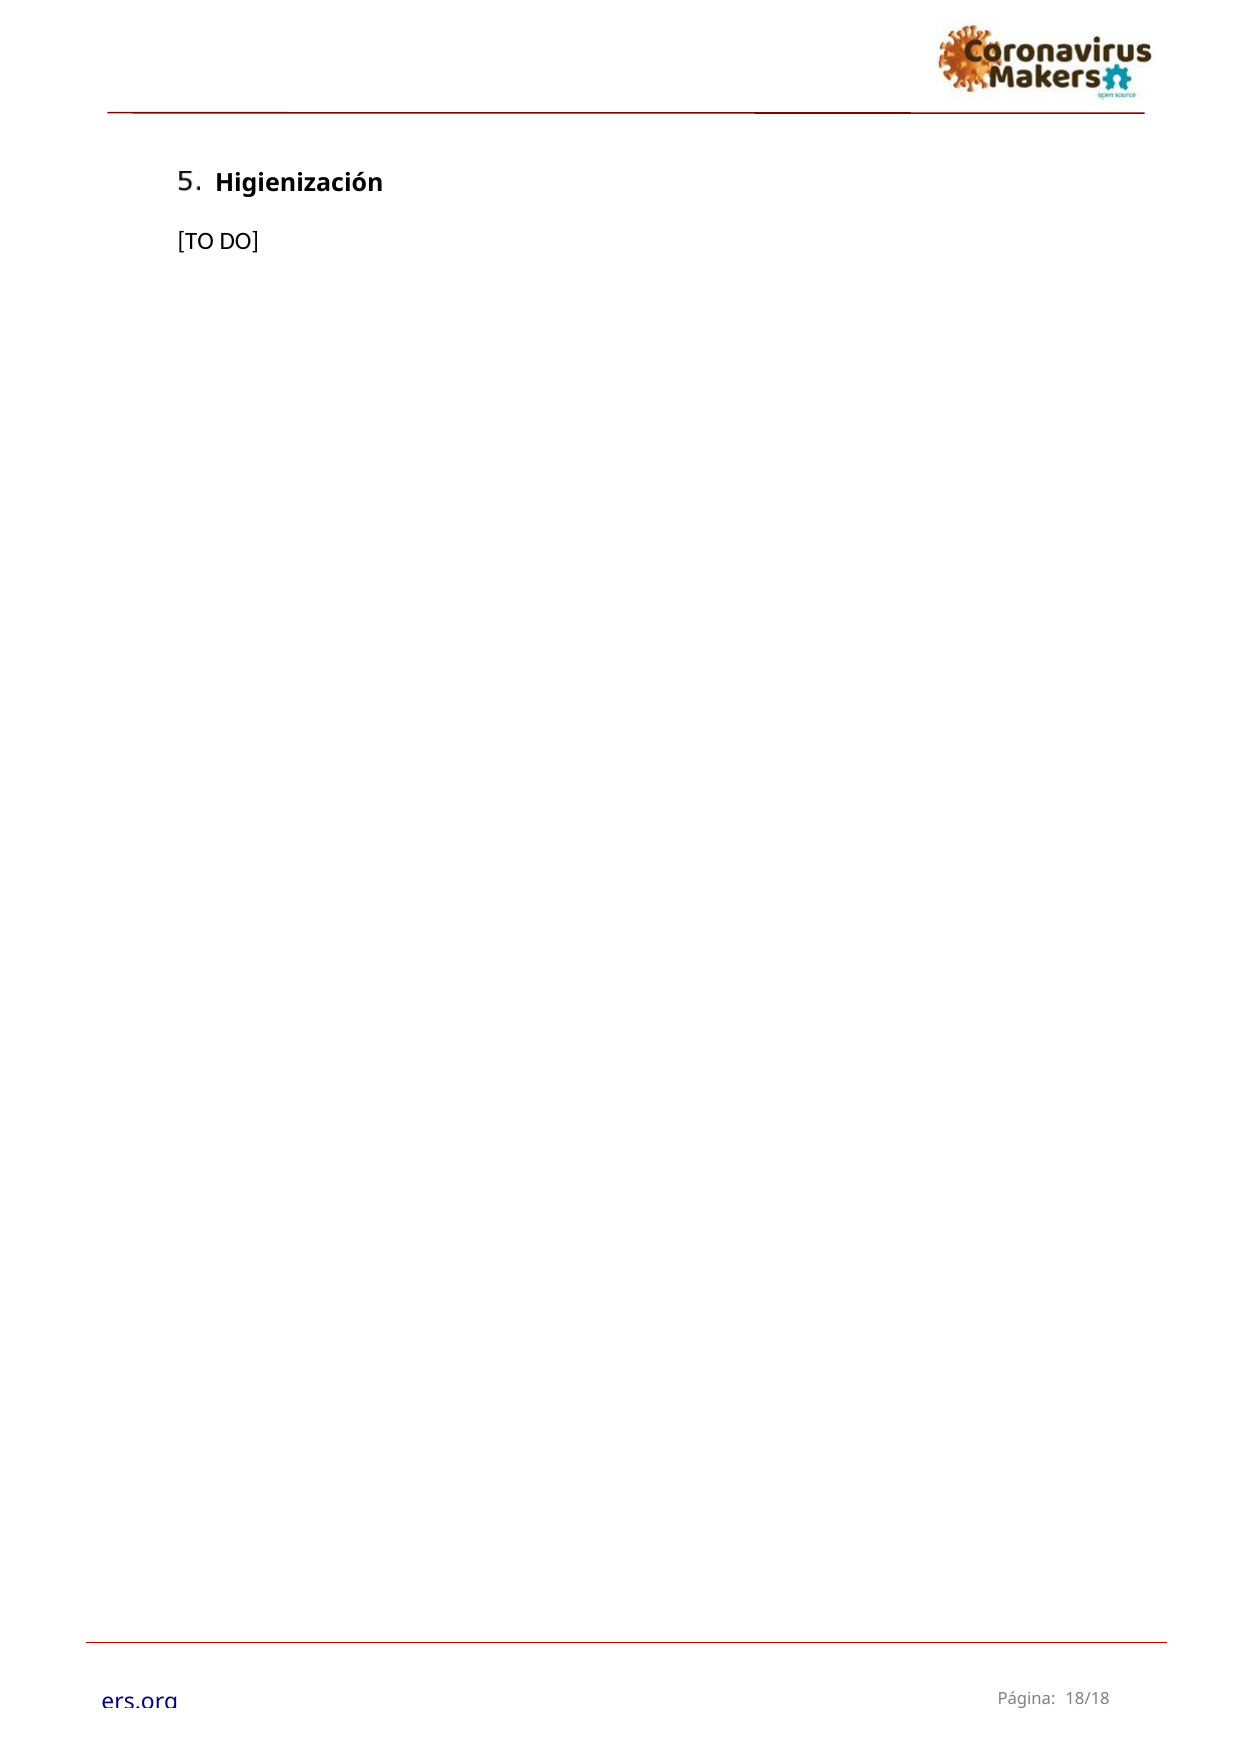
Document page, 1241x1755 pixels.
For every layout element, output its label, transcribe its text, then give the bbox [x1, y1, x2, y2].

subtitle [TO DO] [177, 226, 1136, 256]
text Higienización [215, 164, 1136, 198]
